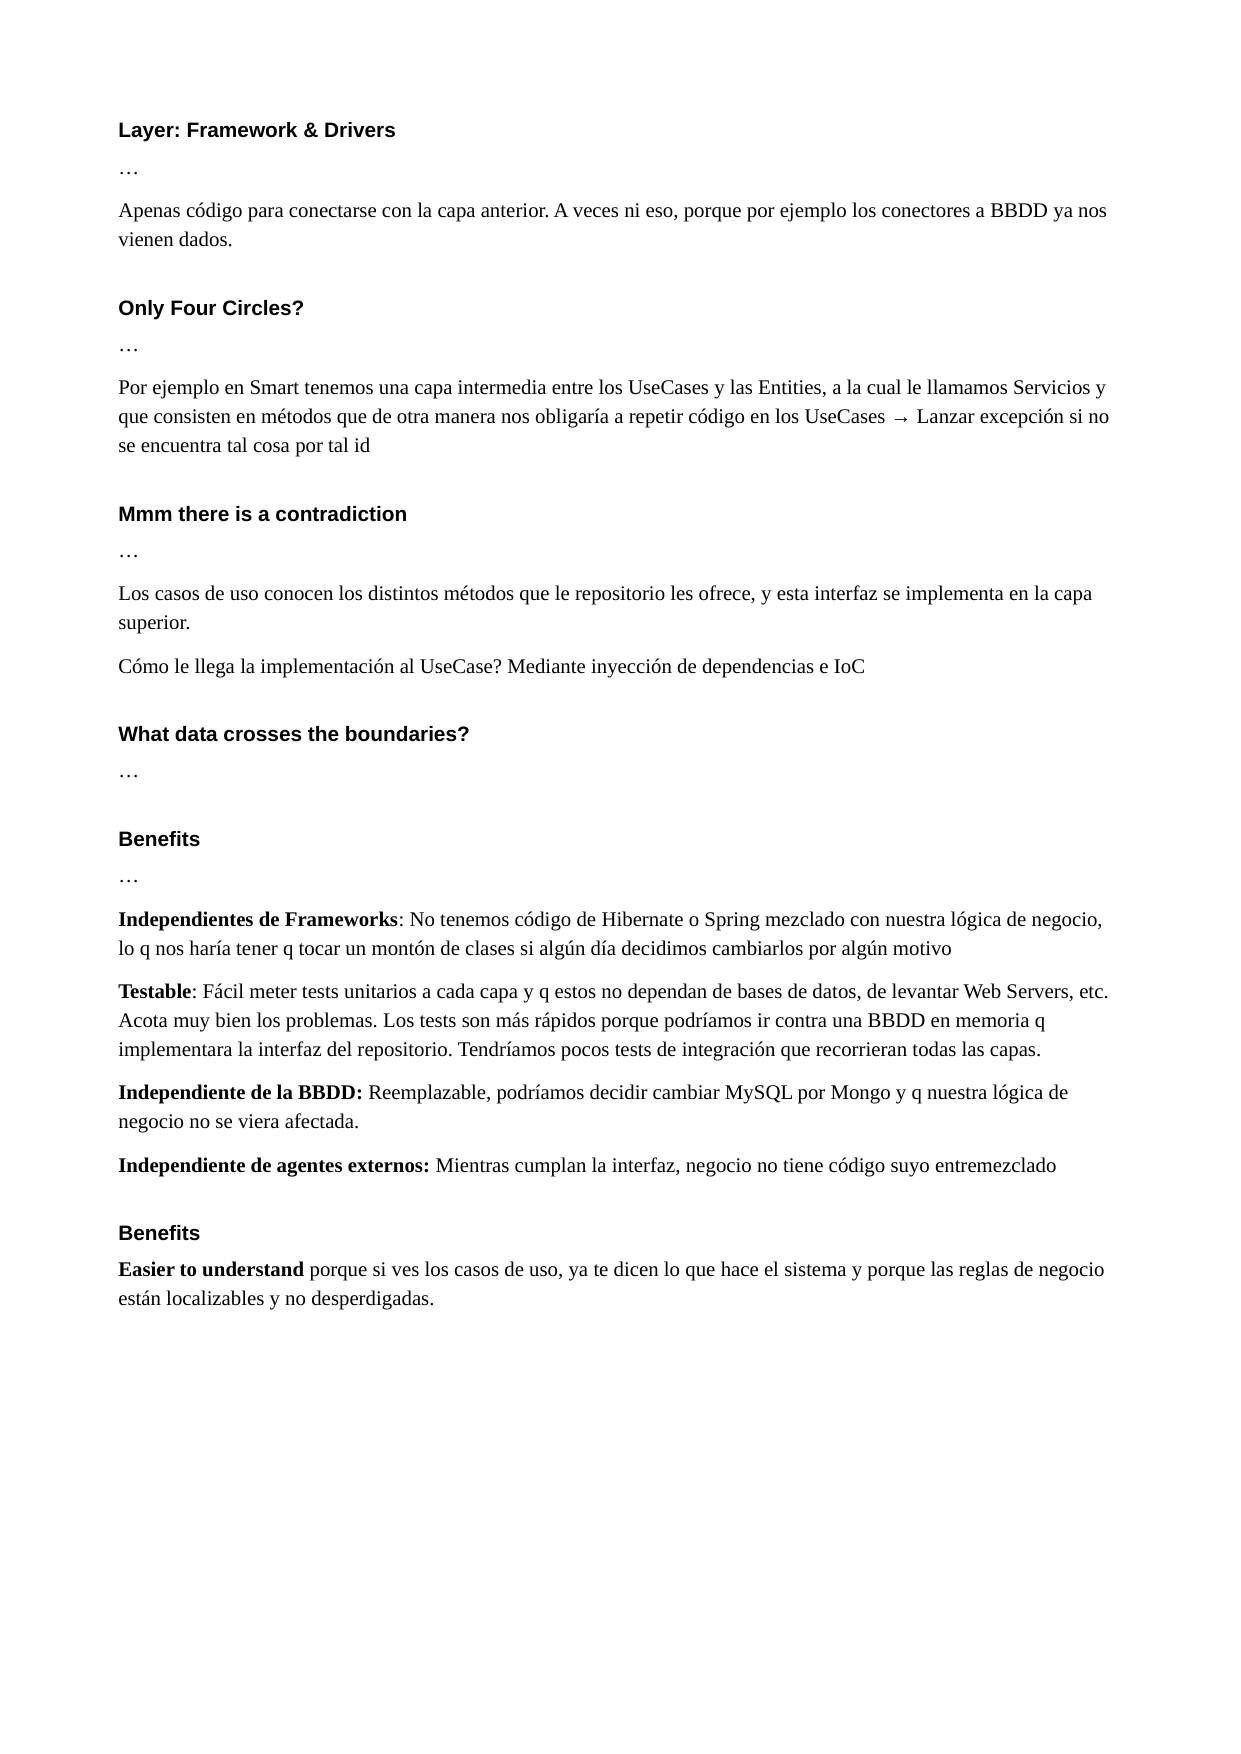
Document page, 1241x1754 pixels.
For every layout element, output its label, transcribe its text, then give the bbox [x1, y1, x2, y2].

text Cómo le llega la implementación al UseCase? Mediante inyección de dependencias e IoC [118, 653, 1122, 678]
text Independientes de Frameworks: No tenemos código de Hibernate o Spring mezclado con nuestra lógica de negocio, lo q nos haría tener q tocar un montón de clases si algún día decidimos cambiarlos por algún motivo [118, 907, 1122, 960]
text Independiente de agentes externos: Mientras cumplan la interfaz, negocio no tiene código suyo entremezclado [118, 1152, 1122, 1177]
subtitle Layer: Framework & Drivers [118, 118, 1122, 142]
text Independiente de la BBDD: Reemplazable, podríamos decidir cambiar MySQL por Mongo y q nuestra lógica de negocio no se viera afectada. [118, 1080, 1122, 1133]
subtitle What data crosses the boundaries? [118, 722, 1122, 746]
text … [118, 538, 1122, 562]
text Los casos de uso conocen los distintos métodos que le repositorio les ofrece, y esta interfaz se implementa en la capa superior. [118, 581, 1122, 634]
subtitle Benefits [118, 827, 1122, 851]
text … [118, 332, 1122, 356]
text … [118, 758, 1122, 782]
text Testable: Fácil meter tests unitarios a cada capa y q estos no dependan de bases de datos, de levantar Web Servers, etc. Acota muy bien los problemas. Los tests son más rápidos porque podríamos ir contra una BBDD en memoria q implementara la interfaz del repositorio. Tendríamos pocos tests de integración que recorrieran todas las capas. [118, 979, 1122, 1061]
subtitle Only Four Circles? [118, 295, 1122, 319]
text Por ejemplo en Smart tenemos una capa intermedia entre los UseCases y las Entities, a la cual le llamamos Servicios y que consisten en métodos que de otra manera nos obligaría a repetir código en los UseCases → Lanzar excepción si no se encuentra tal cosa por tal id [118, 375, 1122, 457]
text Easier to understand porque si ves los casos de uso, ya te dicen lo que hace el sistema y porque las reglas de negocio están localizables y no desperdigadas. [118, 1257, 1122, 1310]
text Apenas código para conectarse con la capa anterior. A veces ni eso, porque por ejemplo los conectores a BBDD ya nos vienen dados. [118, 198, 1122, 251]
subtitle Benefits [118, 1221, 1122, 1245]
subtitle Mmm there is a contradiction [118, 501, 1122, 525]
text … [118, 154, 1122, 179]
text … [118, 863, 1122, 887]
